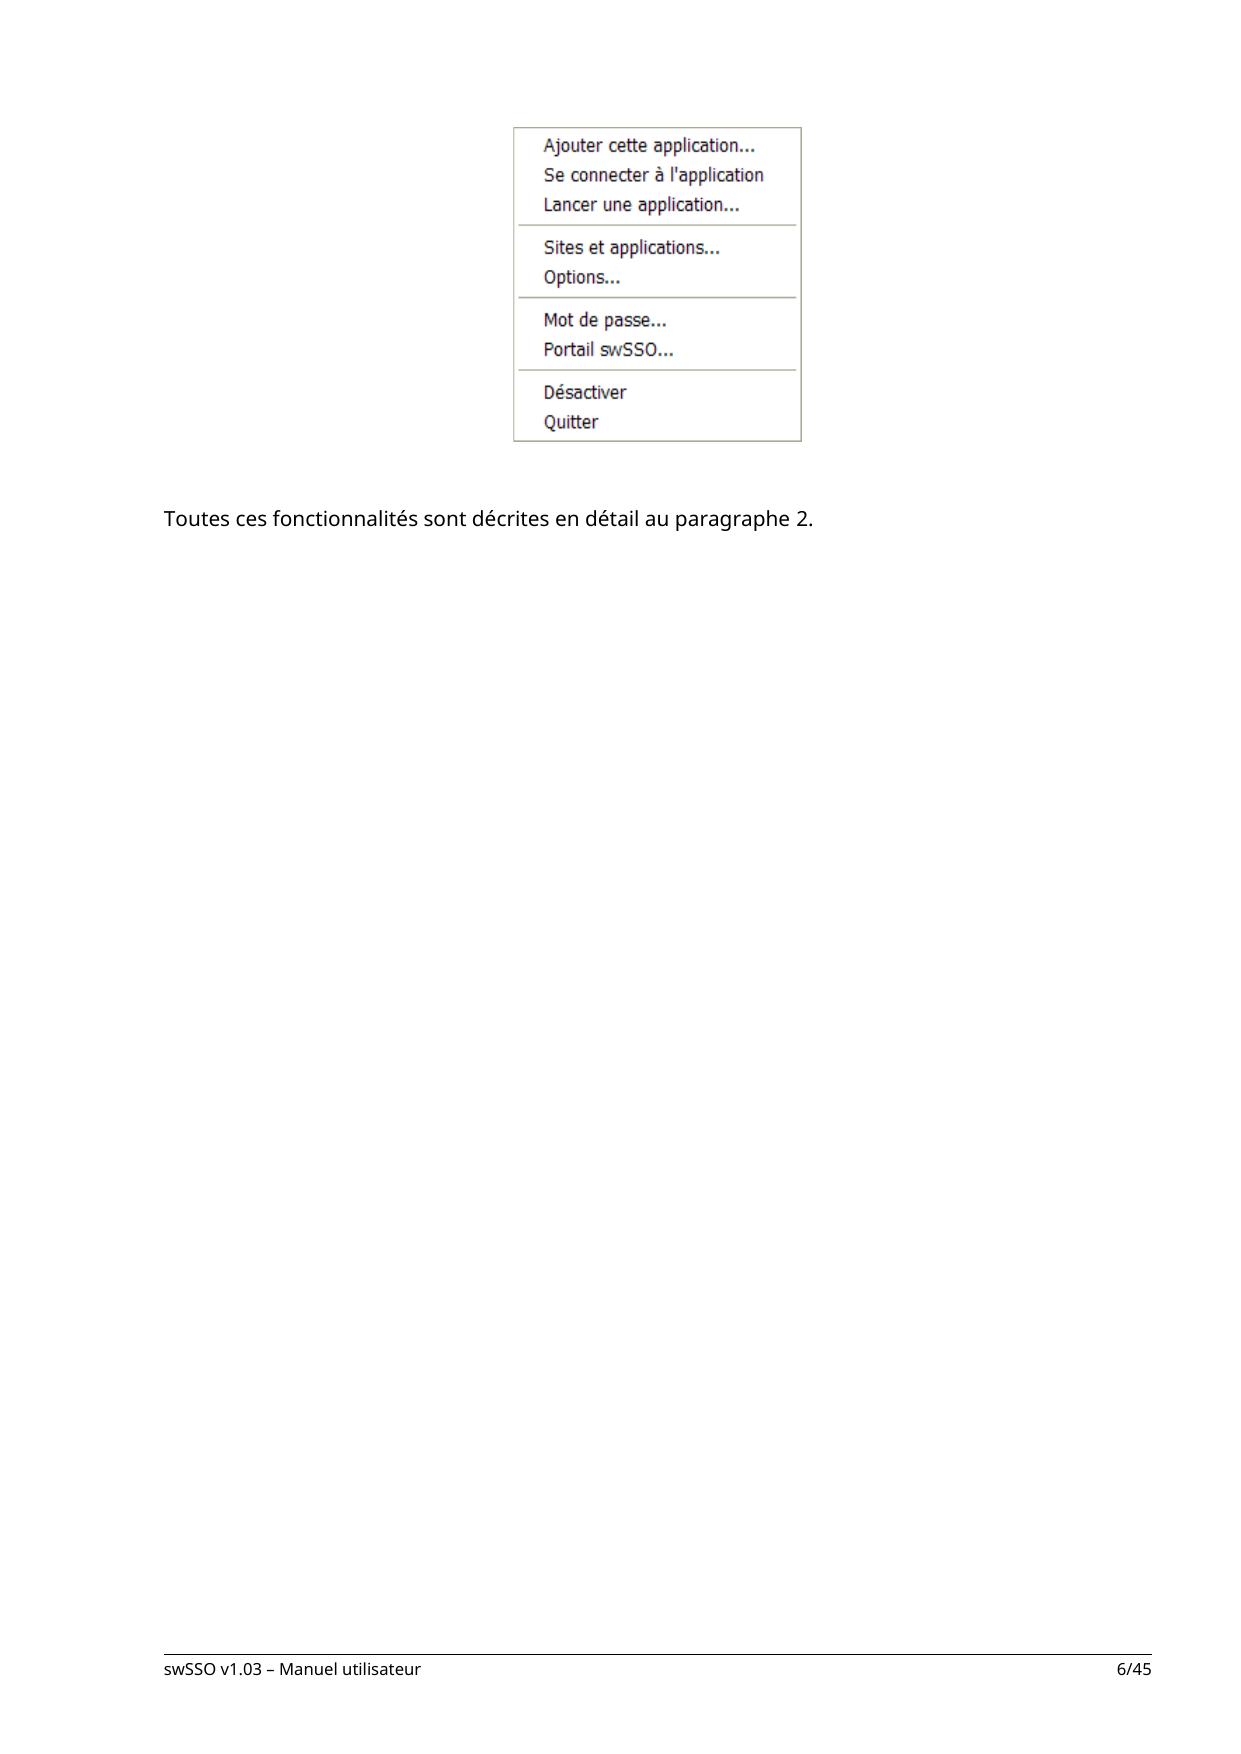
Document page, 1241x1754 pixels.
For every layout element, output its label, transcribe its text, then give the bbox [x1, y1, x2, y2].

text Toutes ces fonctionnalités sont décrites en détail au paragraphe 2. [164, 504, 1152, 533]
picture [513, 127, 802, 442]
